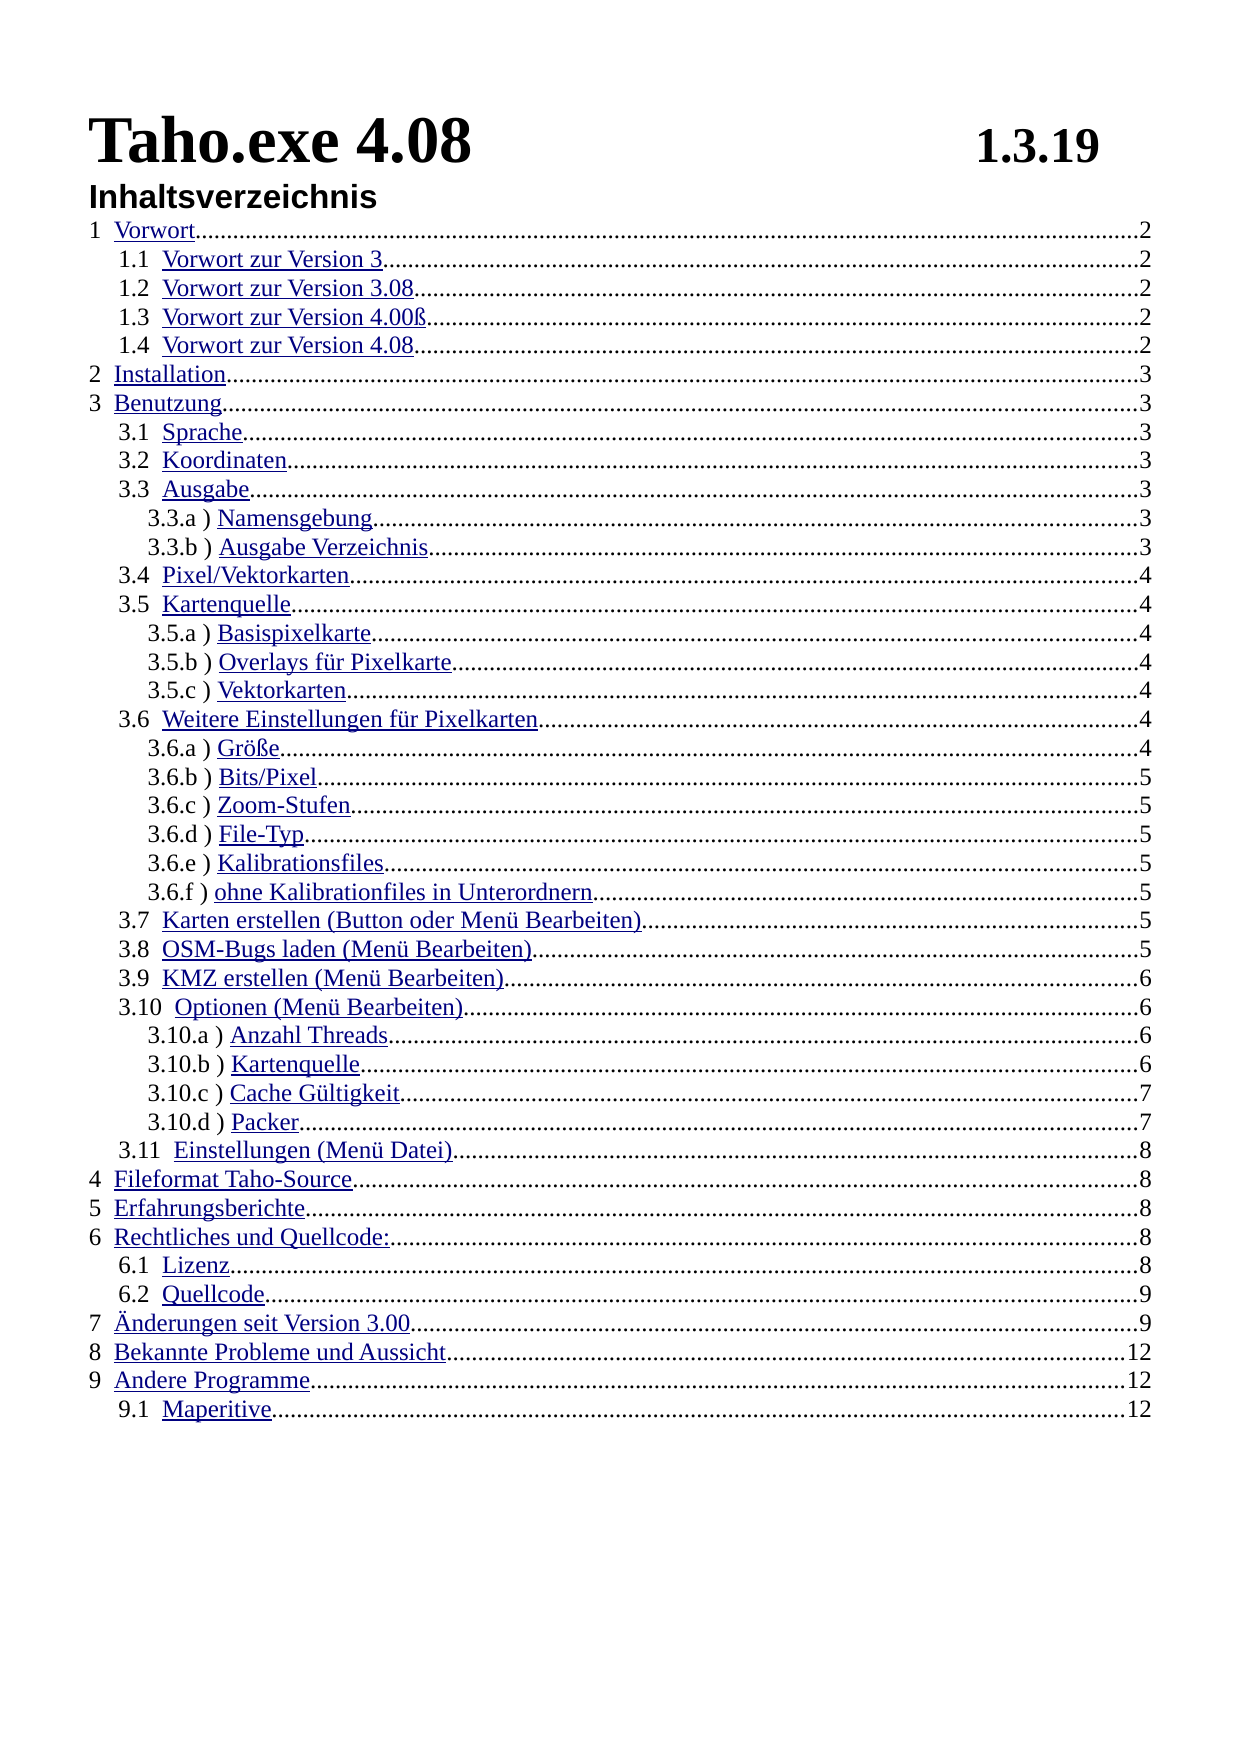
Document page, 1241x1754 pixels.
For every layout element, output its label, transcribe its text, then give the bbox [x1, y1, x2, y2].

text 3.10.b ) Kartenquelle 6 [147, 1049, 1152, 1078]
text 2 Installation 3 [88, 359, 1152, 388]
text 6 Rechtliches und Quellcode: 8 [88, 1222, 1152, 1251]
text 1 Vorwort 2 [88, 216, 1152, 244]
text 3.6.d ) File-Typ 5 [147, 819, 1152, 848]
text 3.10.a ) Anzahl Threads 6 [147, 1021, 1152, 1049]
text 3.6.e ) Kalibrationsfiles 5 [147, 848, 1152, 877]
text 9 Andere Programme 12 [88, 1366, 1152, 1394]
text 3.9 KMZ erstellen (Menü Bearbeiten) 6 [118, 963, 1152, 992]
text 3.8 OSM-Bugs laden (Menü Bearbeiten) 5 [118, 934, 1152, 963]
text 3.10.c ) Cache Gültigkeit 7 [147, 1078, 1152, 1107]
subtitle Inhaltsverzeichnis [88, 177, 1152, 216]
text 3.11 Einstellungen (Menü Datei) 8 [118, 1136, 1152, 1164]
text 1.3 Vorwort zur Version 4.00ß 2 [118, 302, 1152, 331]
text 3.6.a ) Größe 4 [147, 733, 1152, 762]
text 7 Änderungen seit Version 3.00 9 [88, 1308, 1152, 1337]
text 3.6 Weitere Einstellungen für Pixelkarten 4 [118, 704, 1152, 733]
text 3.2 Koordinaten 3 [118, 446, 1152, 474]
text 3.6.b ) Bits/Pixel 5 [147, 762, 1152, 791]
text 3.5.b ) Overlays für Pixelkarte 4 [147, 647, 1152, 676]
text 8 Bekannte Probleme und Aussicht 12 [88, 1337, 1152, 1366]
text 3.10 Optionen (Menü Bearbeiten) 6 [118, 992, 1152, 1021]
text 9.1 Maperitive 12 [118, 1394, 1152, 1423]
text 3.3 Ausgabe 3 [118, 474, 1152, 503]
text 4 Fileformat Taho-Source 8 [88, 1164, 1152, 1193]
text Taho.exe 4.08 1.3.19 [88, 100, 1152, 177]
text 3.3.b ) Ausgabe Verzeichnis 3 [147, 532, 1152, 561]
text 3.3.a ) Namensgebung 3 [147, 503, 1152, 532]
text 3.5.c ) Vektorkarten 4 [147, 676, 1152, 704]
text 1.4 Vorwort zur Version 4.08 2 [118, 331, 1152, 359]
text 3.6.f ) ohne Kalibrationfiles in Unterordnern 5 [147, 877, 1152, 906]
text 3.4 Pixel/Vektorkarten 4 [118, 561, 1152, 589]
text 3.6.c ) Zoom-Stufen 5 [147, 791, 1152, 819]
text 1.1 Vorwort zur Version 3 2 [118, 244, 1152, 273]
text 3 Benutzung 3 [88, 388, 1152, 417]
text 6.2 Quellcode 9 [118, 1279, 1152, 1308]
text 3.5.a ) Basispixelkarte 4 [147, 618, 1152, 647]
text 3.10.d ) Packer 7 [147, 1107, 1152, 1136]
text 5 Erfahrungsberichte 8 [88, 1193, 1152, 1222]
text 1.2 Vorwort zur Version 3.08 2 [118, 273, 1152, 302]
text 3.1 Sprache 3 [118, 417, 1152, 446]
text 6.1 Lizenz 8 [118, 1251, 1152, 1279]
text 3.5 Kartenquelle 4 [118, 589, 1152, 618]
text 3.7 Karten erstellen (Button oder Menü Bearbeiten) 5 [118, 906, 1152, 934]
